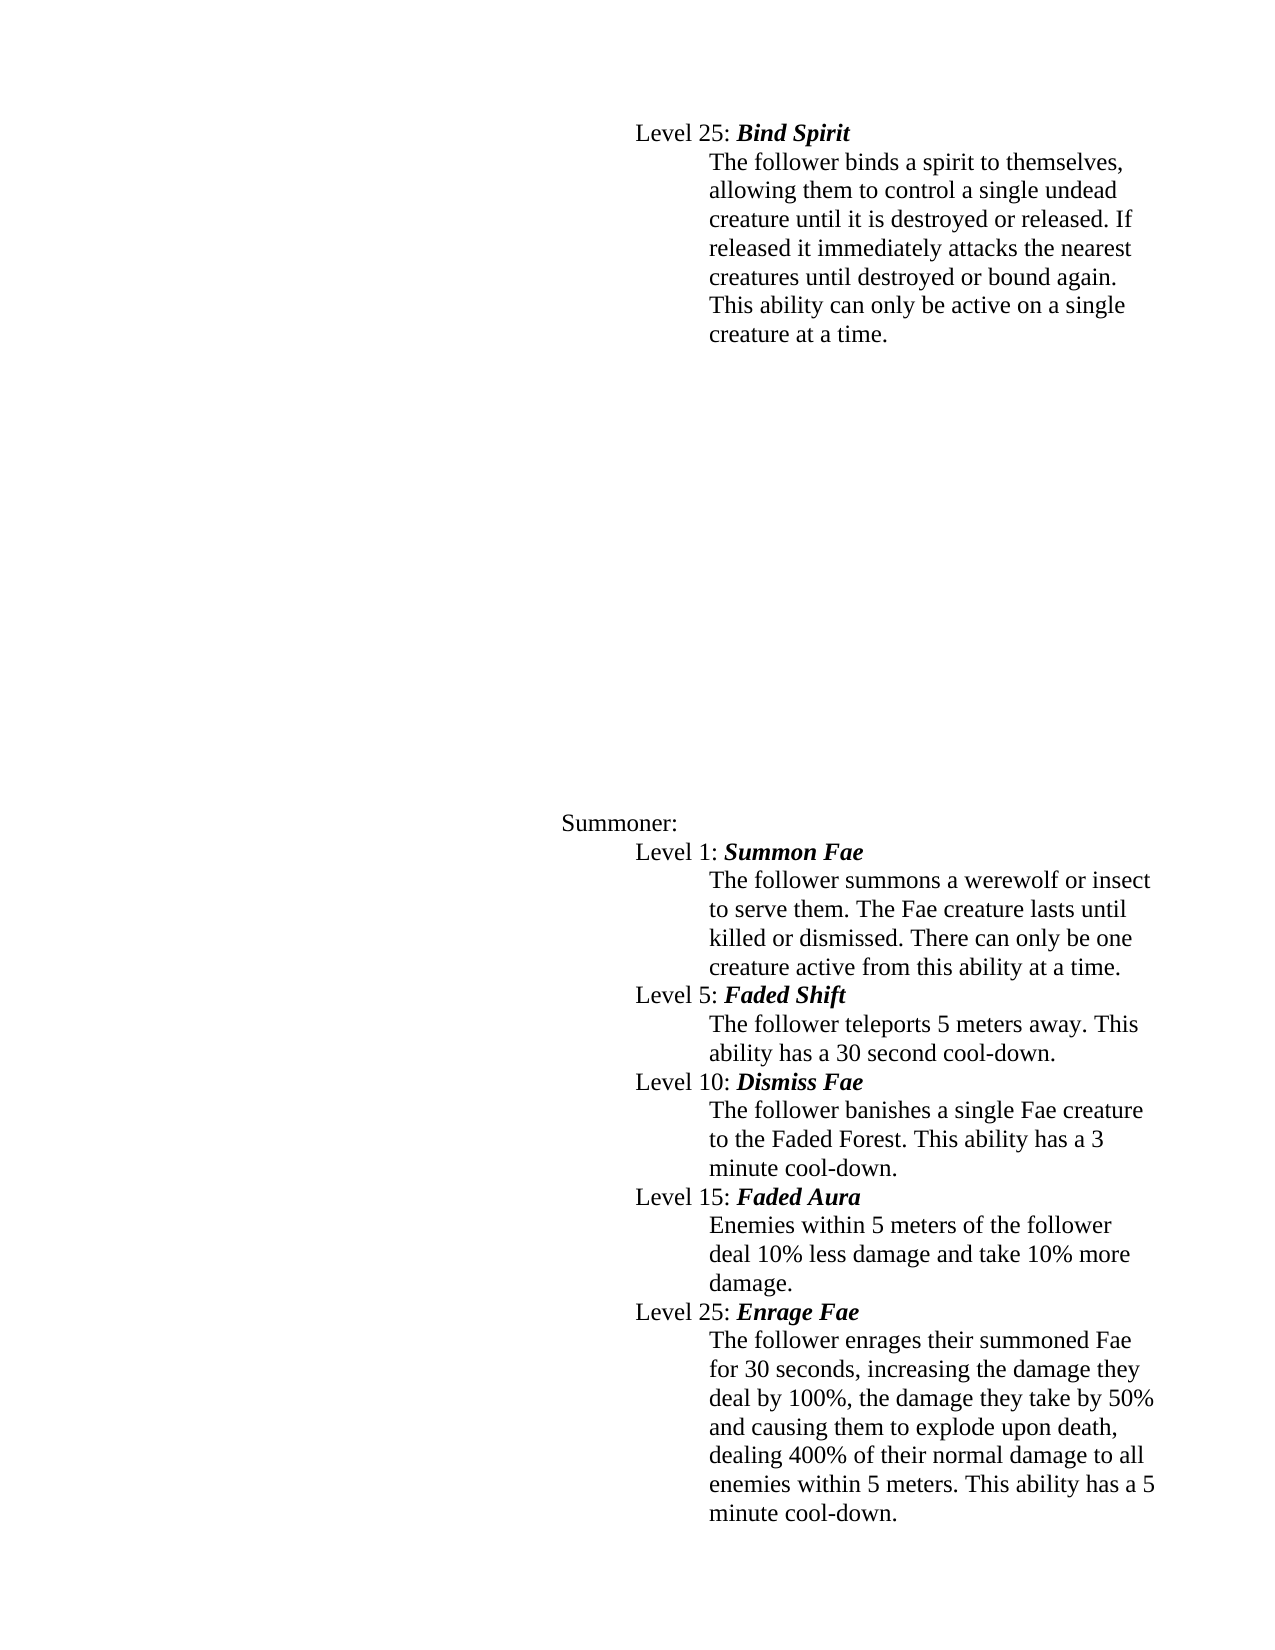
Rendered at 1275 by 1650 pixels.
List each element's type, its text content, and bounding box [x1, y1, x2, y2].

text The follower banishes a single Fae creature to the Faded Forest. This ability has a 3 minute cool-down. [118, 1096, 1157, 1182]
text The follower enrages their summoned Fae for 30 seconds, increasing the damage they deal by 100%, the damage they take by 50% and causing them to explode upon death, dealing 400% of their normal damage to all enemies within 5 meters. This ability has a 5 minute cool-down. [118, 1326, 1157, 1527]
text The follower summons a werewolf or insect to serve them. The Fae creature lasts until killed or dismissed. There can only be one creature active from this ability at a time. [118, 866, 1157, 981]
text Level 15: Faded Aura [118, 1182, 1157, 1211]
text The follower binds a spirit to themselves, allowing them to control a single undead creature until it is destroyed or released. If released it immediately attacks the nearest creatures until destroyed or bound again. This ability can only be active on a single creature at a time. [118, 147, 1157, 348]
text Level 5: Faded Shift [118, 981, 1157, 1009]
text Enemies within 5 meters of the follower deal 10% less damage and take 10% more damage. Level 25: Enrage Fae [118, 1211, 1157, 1326]
text Level 25: Bind Spirit [118, 118, 1157, 147]
text The follower teleports 5 meters away. This ability has a 30 second cool-down. [118, 1009, 1157, 1067]
text Level 10: Dismiss Fae [118, 1067, 1157, 1096]
text Summoner: [118, 808, 1157, 837]
text Level 1: Summon Fae [118, 837, 1157, 866]
